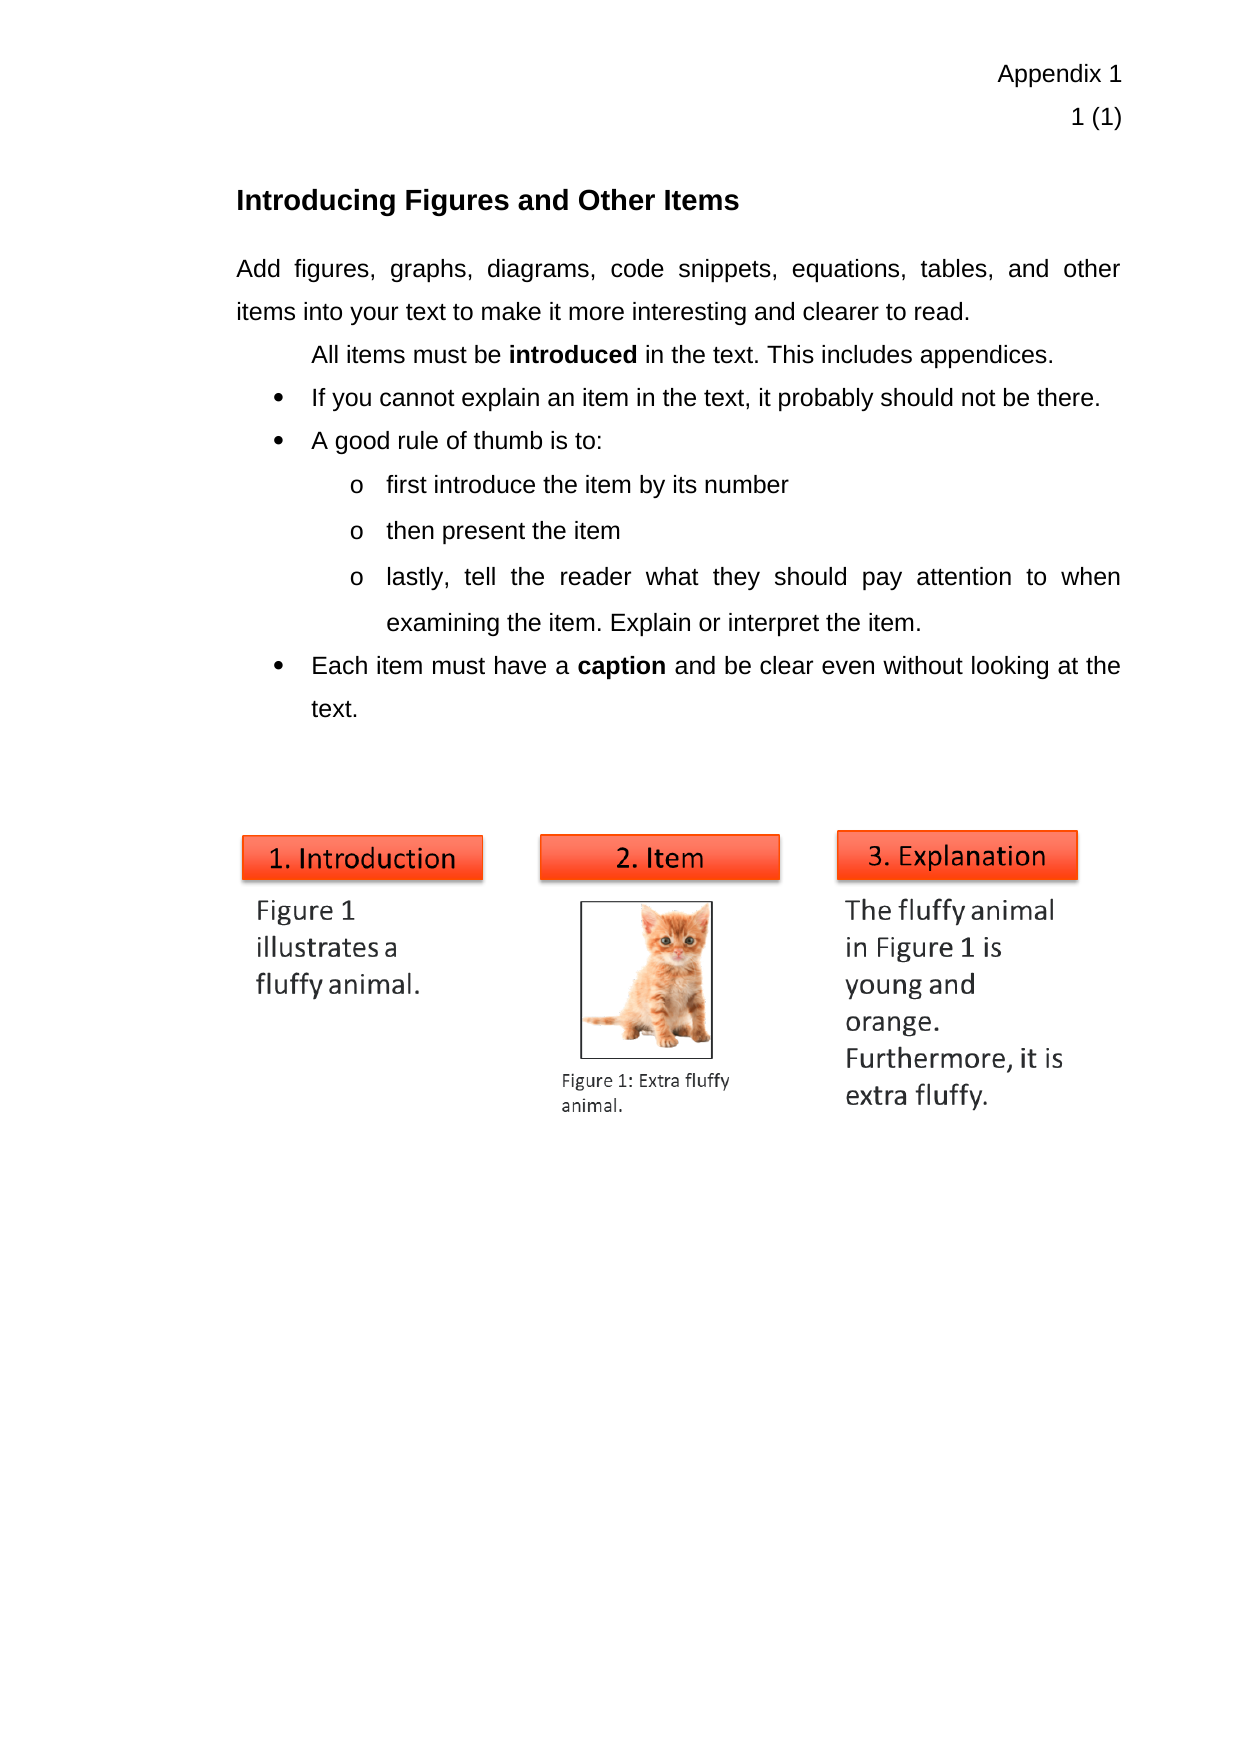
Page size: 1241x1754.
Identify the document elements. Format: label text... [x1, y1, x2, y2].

list then present the item [349, 516, 1122, 547]
picture [236, 823, 1089, 1132]
list A good rule of thumb is to: [274, 426, 1122, 455]
list first introduce the item by its number [349, 469, 1122, 501]
list If you cannot explain an item in the text, it probably should not be there. [274, 383, 1122, 412]
list lastly, tell the reader what they should pay attention to when examining the item. Explain or interpret the item. [349, 562, 1122, 636]
subtitle Introducing Figures and Other Items [236, 183, 1122, 216]
list Each item must have a caption and be clear even without looking at the text. [274, 651, 1122, 723]
text All items must be introduced in the text. This includes appendices. [311, 340, 1122, 369]
text Add figures, graphs, diagrams, code snippets, equations, tables, and other items into your text to make it more interesting and clearer to read. [236, 254, 1122, 326]
